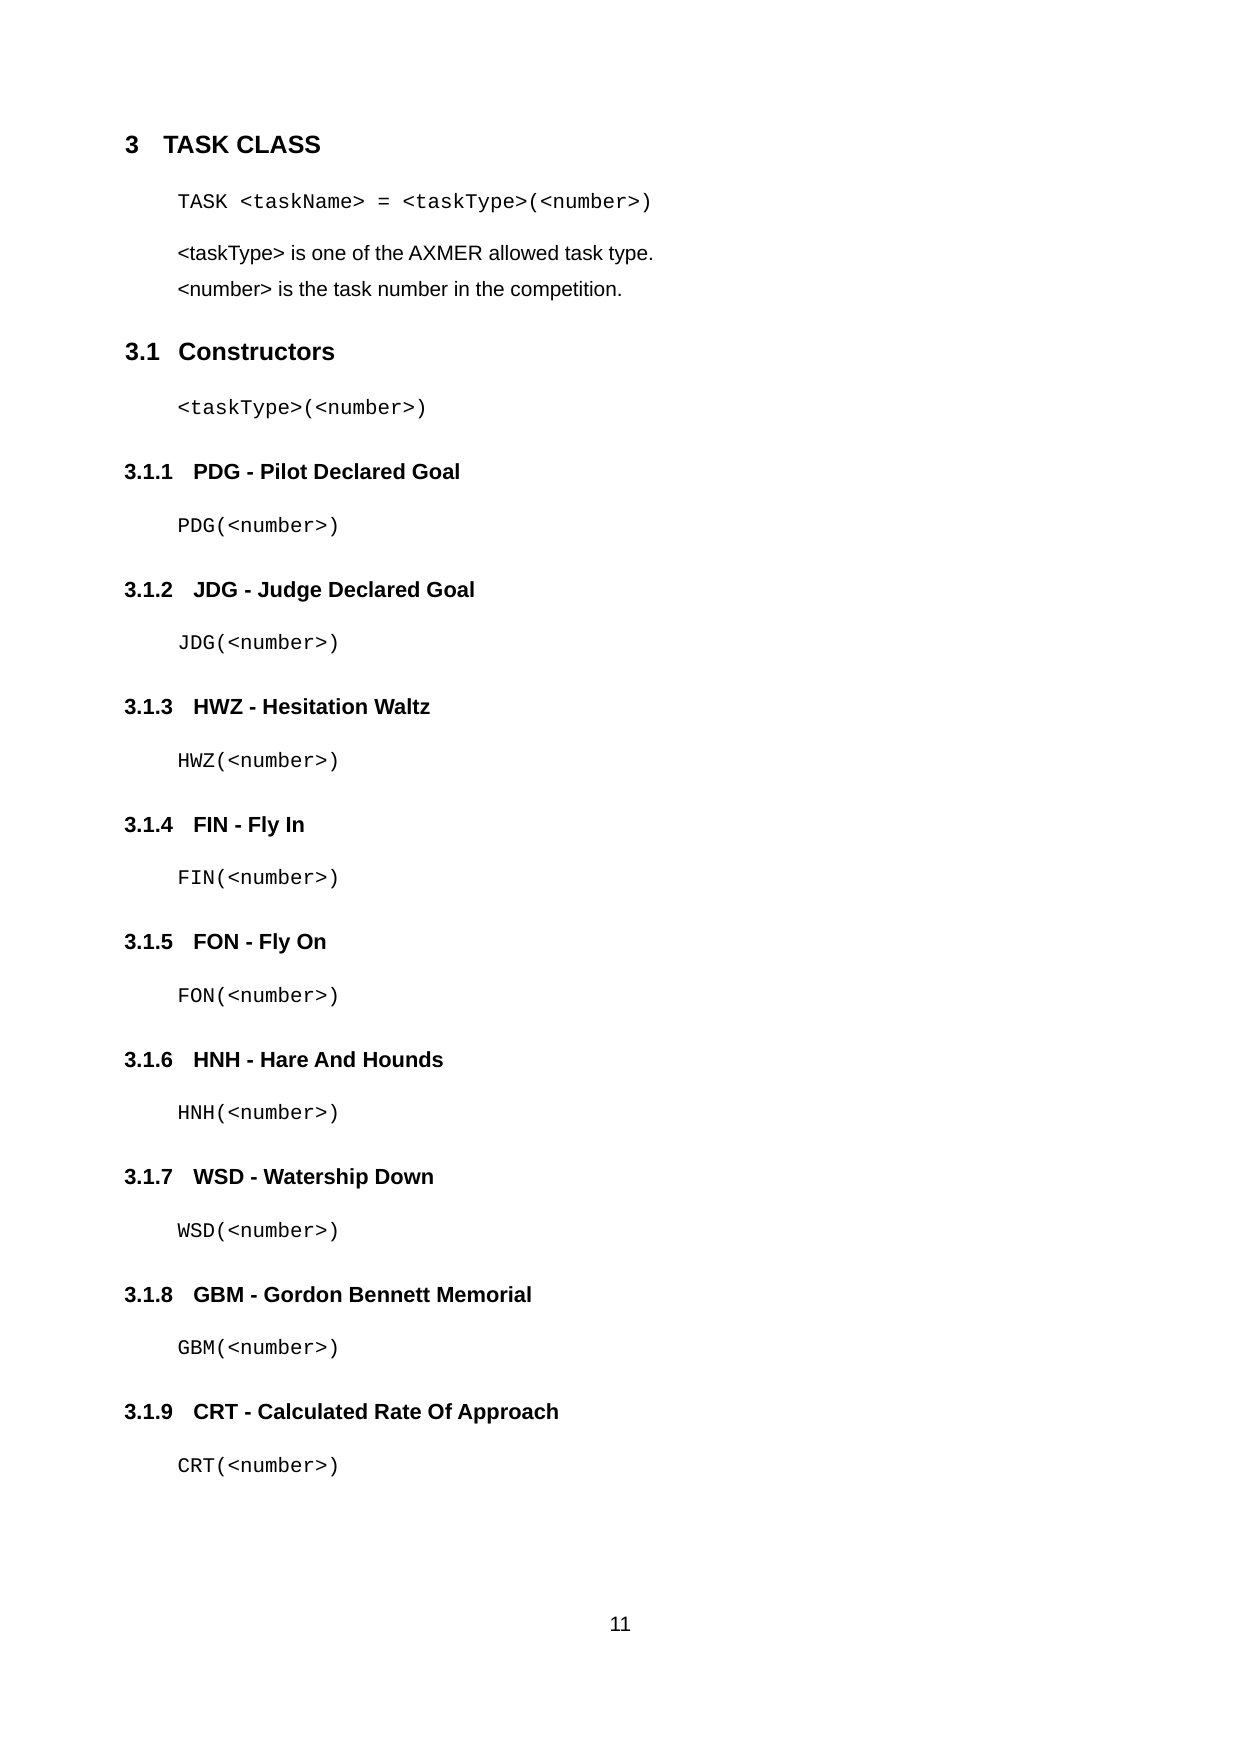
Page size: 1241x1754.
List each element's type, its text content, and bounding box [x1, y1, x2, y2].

text TASK <taskName> = <taskType>(<number>) [177, 191, 1063, 214]
text HNH(<number>) [177, 1102, 1063, 1126]
subtitle HNH - Hare And Hounds [118, 1047, 1122, 1072]
subtitle JDG - Judge Declared Goal [118, 577, 1122, 602]
subtitle TASK class [118, 130, 1122, 159]
text FON(<number>) [177, 985, 1063, 1008]
subtitle HWZ - Hesitation Waltz [118, 694, 1122, 719]
list <number> is the task number in the competition. [177, 277, 1122, 301]
text <taskType>(<number>) [177, 397, 1063, 421]
text GBM(<number>) [177, 1337, 1063, 1361]
text FIN(<number>) [177, 867, 1063, 891]
subtitle Constructors [118, 336, 1122, 365]
subtitle PDG - Pilot Declared Goal [118, 459, 1122, 484]
text CRT(<number>) [177, 1455, 1063, 1478]
text PDG(<number>) [177, 515, 1063, 538]
list <taskType> is one of the AXMER allowed task type. [177, 241, 1122, 265]
text WSD(<number>) [177, 1220, 1063, 1243]
subtitle CRT - Calculated Rate Of Approach [118, 1399, 1122, 1424]
subtitle FIN - Fly In [118, 812, 1122, 837]
text JDG(<number>) [177, 632, 1063, 656]
subtitle GBM - Gordon Bennett Memorial [118, 1282, 1122, 1307]
subtitle FON - Fly On [118, 929, 1122, 954]
text HWZ(<number>) [177, 750, 1063, 773]
subtitle WSD - Watership Down [118, 1164, 1122, 1189]
